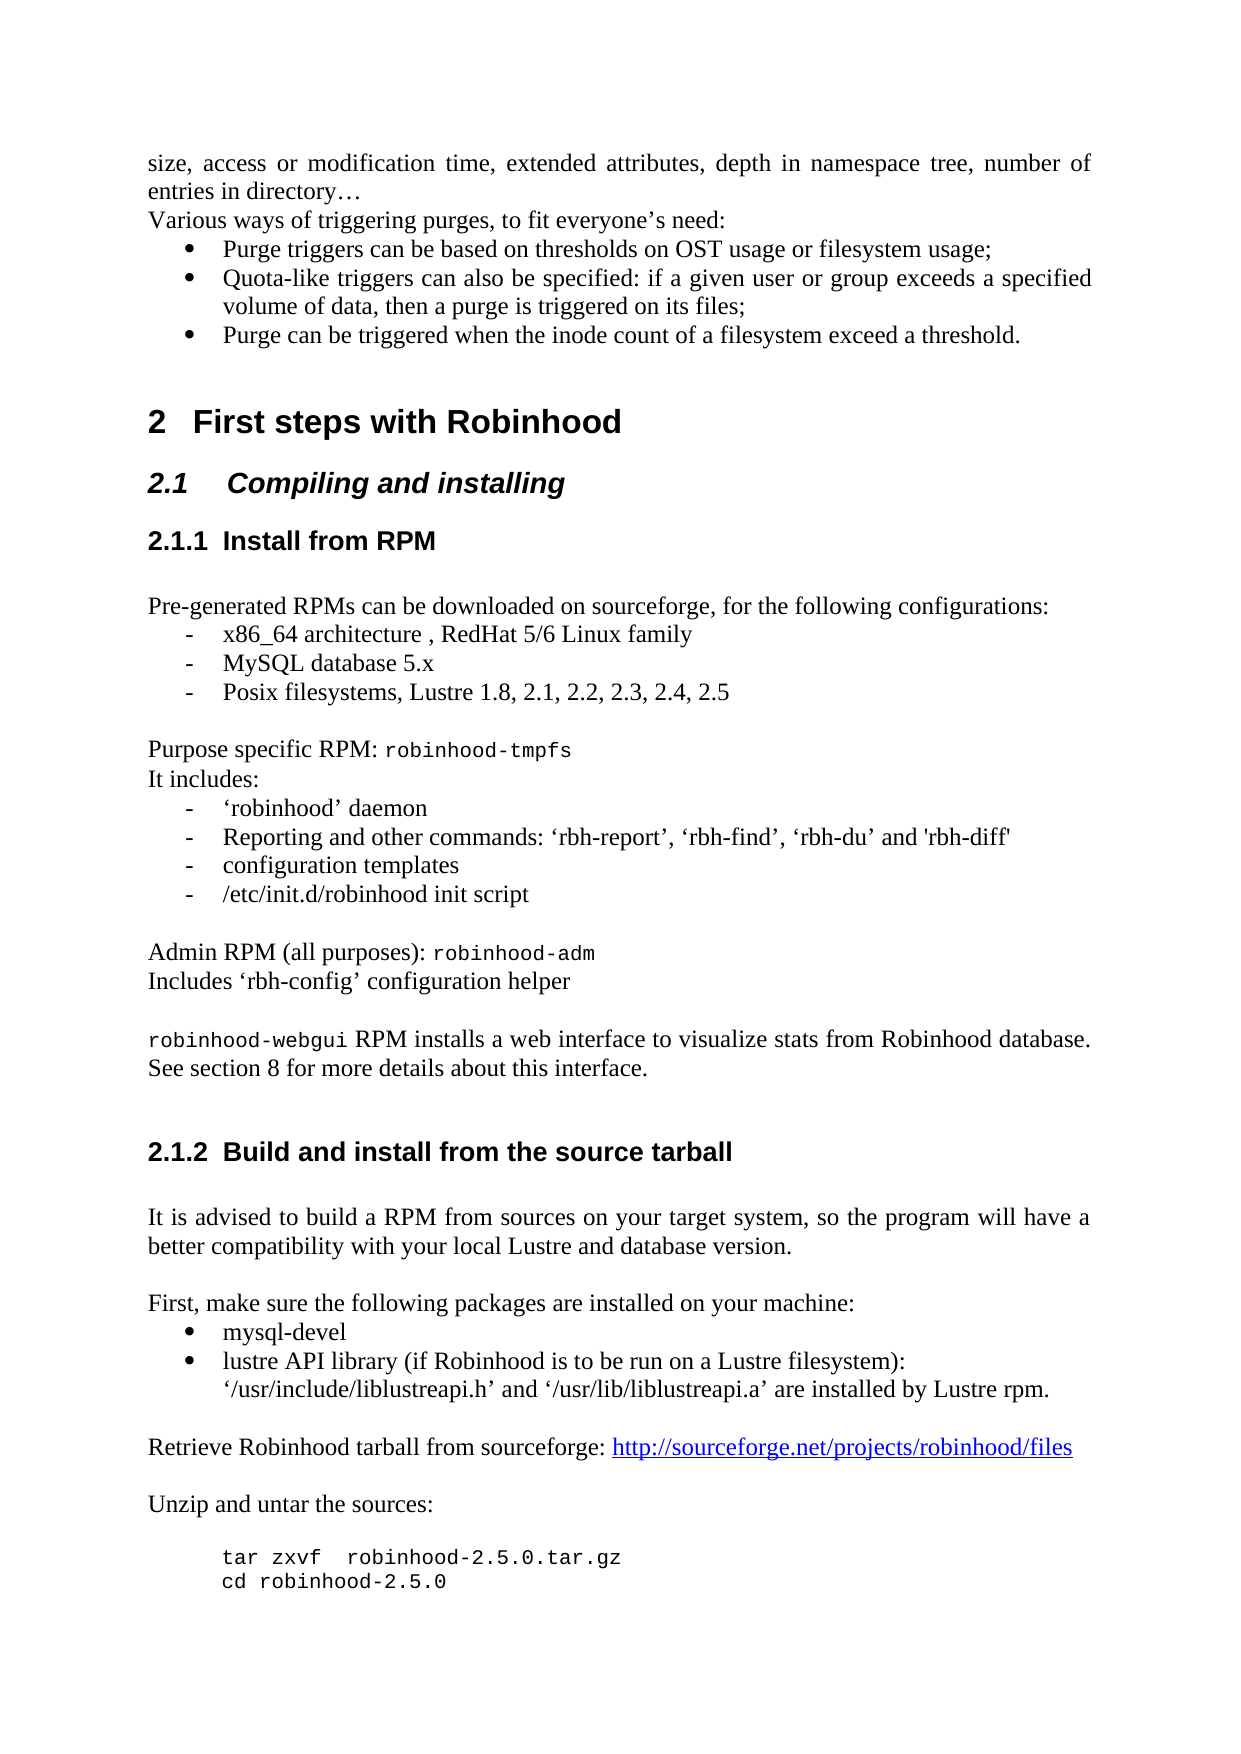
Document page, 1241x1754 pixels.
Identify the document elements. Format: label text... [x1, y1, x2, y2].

list Purge triggers can be based on thresholds on OST usage or filesystem usage; [185, 234, 1093, 263]
subtitle Compiling and installing [148, 466, 1093, 499]
list configuration templates [185, 850, 1093, 879]
text size, access or modification time, extended attributes, depth in namespace tree, number of entries in directory… [148, 148, 1093, 205]
text Pre-generated RPMs can be downloaded on sourceforge, for the following configurations: [148, 591, 1093, 619]
text robinhood-webgui RPM installs a web interface to visualize stats from Robinhood database. See section 8 for more details about this interface. [148, 1024, 1093, 1082]
text Unzip and untar the sources: [148, 1489, 1093, 1518]
subtitle Build and install from the source tarball [148, 1136, 1093, 1167]
text First, make sure the following packages are installed on your machine: [148, 1288, 1093, 1317]
text cd robinhood-2.5.0 [148, 1571, 1093, 1594]
list lustre API library (if Robinhood is to be run on a Lustre filesystem): ‘/usr/include/liblustreapi.h’ and ‘/usr/lib/liblustreapi.a’ are installed by Lustre rpm. [185, 1346, 1093, 1403]
text It is advised to build a RPM from sources on your target system, so the program will have a better compatibility with your local Lustre and database version. [148, 1202, 1093, 1259]
list mysql-devel [185, 1317, 1093, 1346]
text Admin RPM (all purposes): robinhood-adm [148, 937, 1093, 966]
list Purge can be triggered when the inode count of a filesystem exceed a threshold. [185, 320, 1093, 349]
list Reporting and other commands: ‘rbh-report’, ‘rbh-find’, ‘rbh-du’ and 'rbh-diff' [185, 822, 1093, 850]
text Retrieve Robinhood tarball from sourceforge: http://sourceforge.net/projects/robinhood/files [148, 1432, 1093, 1461]
subtitle First steps with Robinhood [148, 403, 1093, 441]
text Purpose specific RPM: robinhood-tmpfs It includes: [148, 734, 1093, 793]
text tar zxvf robinhood-2.5.0.tar.gz [148, 1547, 1093, 1571]
list Posix filesystems, Lustre 1.8, 2.1, 2.2, 2.3, 2.4, 2.5 [185, 677, 1093, 734]
list Quota-like triggers can also be specified: if a given user or group exceeds a specified volume of data, then a purge is triggered on its files; [185, 263, 1093, 320]
text Various ways of triggering purges, to fit everyone’s need: [148, 205, 1093, 234]
list x86_64 architecture , RedHat 5/6 Linux family [185, 619, 1093, 648]
list MySQL database 5.x [185, 648, 1093, 677]
text Includes ‘rbh-config’ configuration helper [148, 966, 1093, 995]
subtitle Install from RPM [148, 524, 1093, 556]
list ‘robinhood’ daemon [185, 793, 1093, 822]
list /etc/init.d/robinhood init script [185, 879, 1093, 908]
